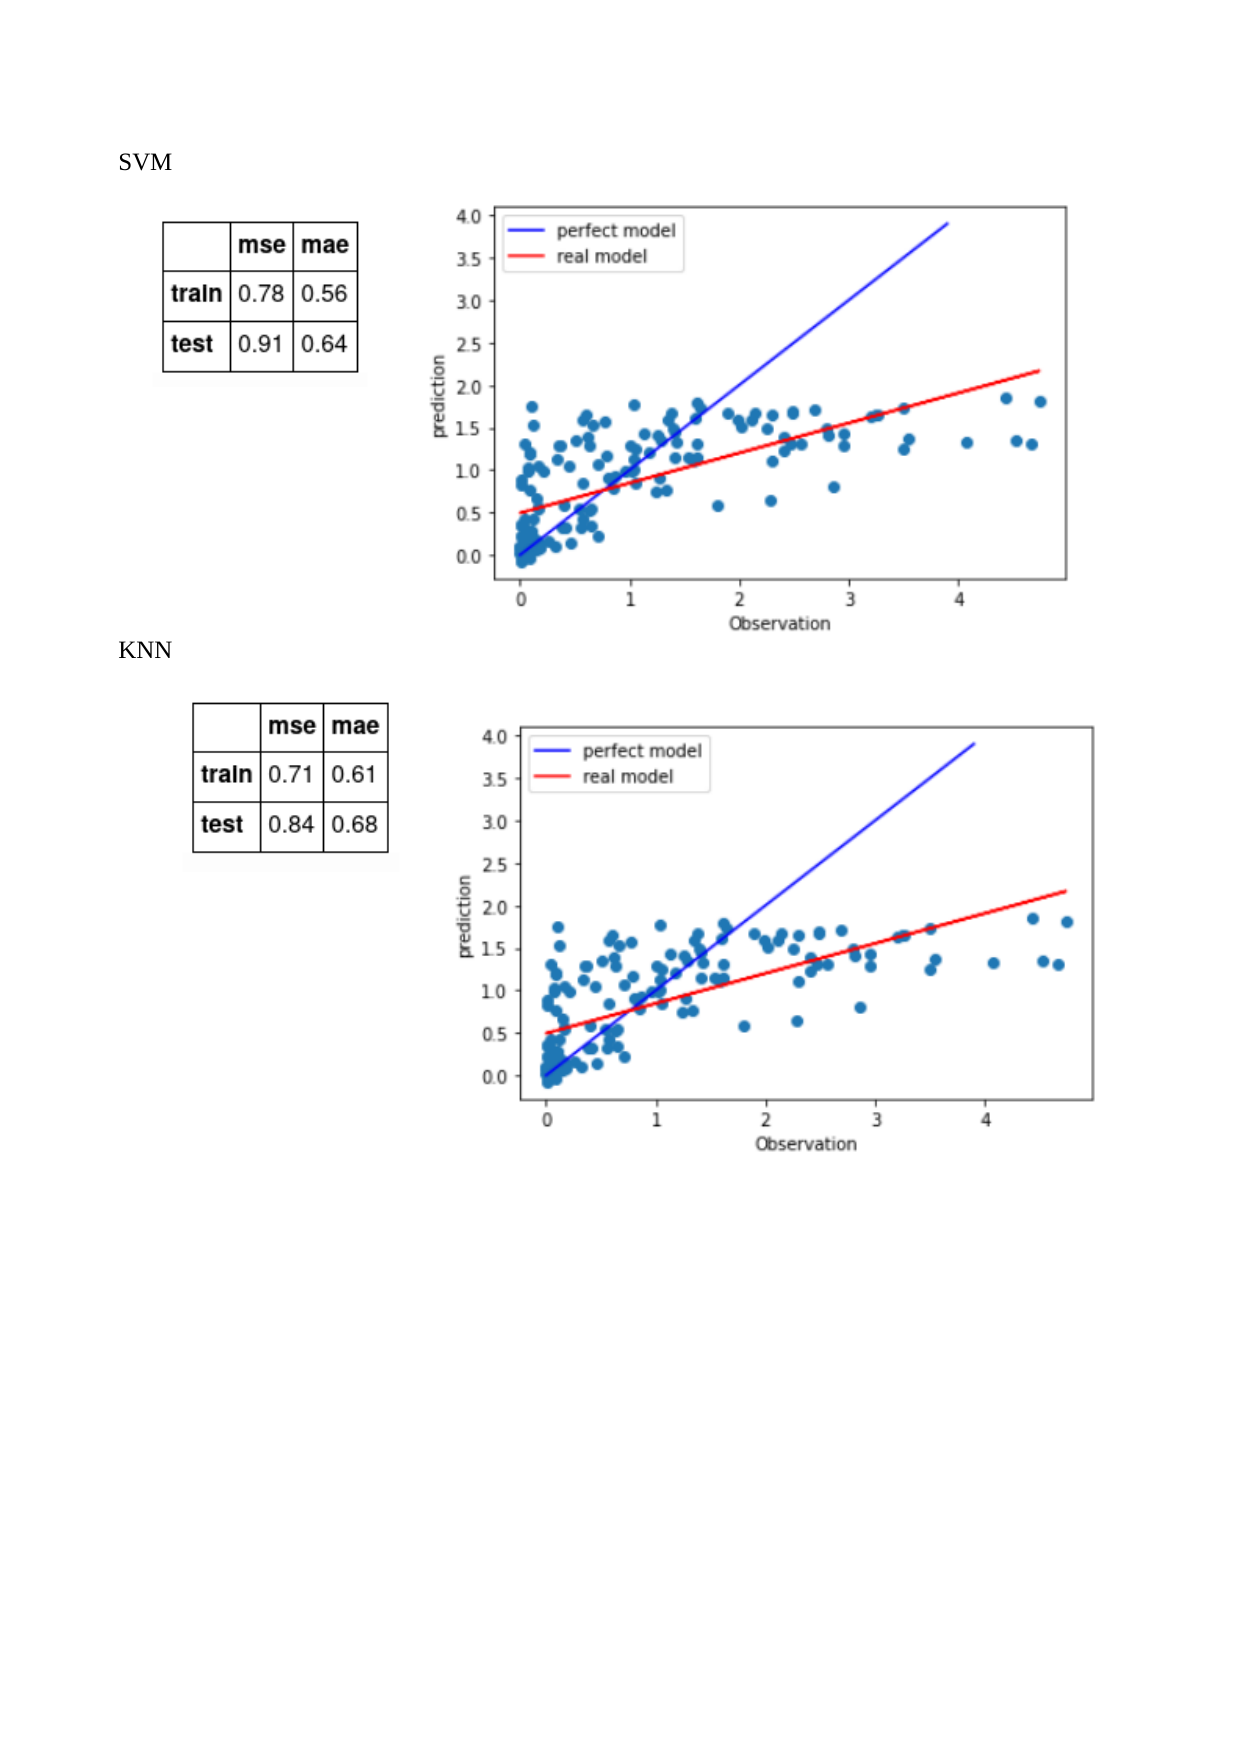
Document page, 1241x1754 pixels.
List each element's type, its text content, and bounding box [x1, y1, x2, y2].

text KNN [118, 636, 1122, 664]
picture [180, 692, 400, 872]
picture [437, 718, 1112, 1158]
picture [408, 204, 1079, 636]
text SVM [118, 147, 1122, 176]
picture [150, 214, 368, 387]
